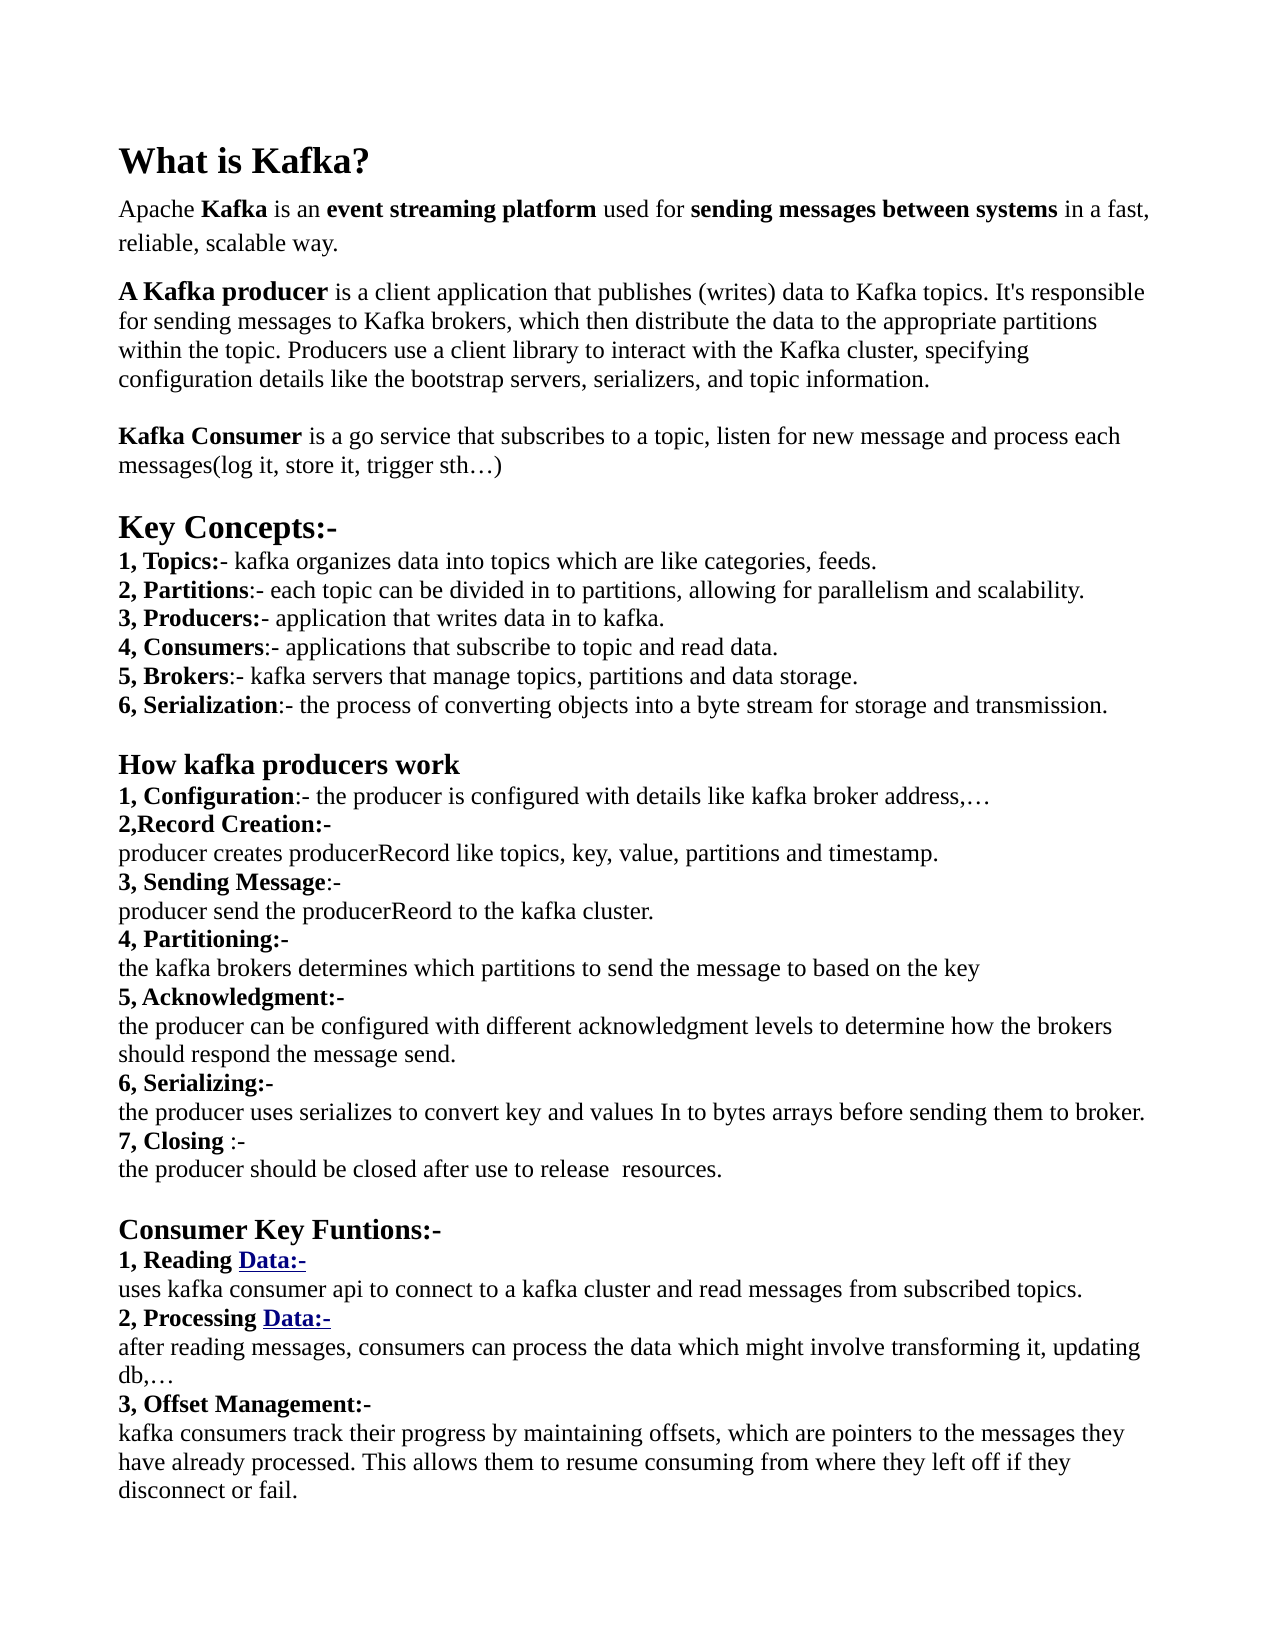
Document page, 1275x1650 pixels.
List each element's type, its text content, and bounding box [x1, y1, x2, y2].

text producer send the producerReord to the kafka cluster. [118, 896, 1157, 924]
text 3, Sending Message:- [118, 867, 1157, 896]
text uses kafka consumer api to connect to a kafka cluster and read messages from subscribed topics. [118, 1274, 1157, 1303]
text 2, Processing Data:- [118, 1303, 1157, 1332]
text 6, Serialization:- the process of converting objects into a byte stream for storage and transmission. [118, 690, 1157, 718]
text 2, Partitions:- each topic can be divided in to partitions, allowing for parallelism and scalability. [118, 575, 1157, 603]
subtitle What is Kafka? [118, 139, 1157, 182]
text after reading messages, consumers can process the data which might involve transforming it, updating db,… [118, 1332, 1157, 1389]
text 4, Consumers:- applications that subscribe to topic and read data. [118, 632, 1157, 661]
text Apache Kafka is an event streaming platform used for sending messages between systems in a fast, reliable, scalable way. [118, 194, 1157, 256]
text 3, Offset Management:- [118, 1389, 1157, 1418]
text the producer uses serializes to convert key and values In to bytes arrays before sending them to broker. [118, 1097, 1157, 1126]
text 5, Acknowledgment:- [118, 982, 1157, 1011]
text Consumer Key Funtions:- [118, 1212, 1157, 1246]
text 1, Reading Data:- [118, 1246, 1157, 1274]
text the producer can be configured with different acknowledgment levels to determine how the brokers should respond the message send. [118, 1011, 1157, 1068]
text How kafka producers work [118, 747, 1157, 781]
text A Kafka producer is a client application that publishes (writes) data to Kafka topics. It's responsible for sending messages to Kafka brokers, which then distribute the data to the appropriate partitions within the topic. Producers use a client library to interact with the Kafka cluster, specifying configuration details like the bootstrap servers, serializers, and topic information. [118, 275, 1157, 393]
text 2,Record Creation:- [118, 809, 1157, 838]
text 5, Brokers:- kafka servers that manage topics, partitions and data storage. [118, 661, 1157, 690]
text 3, Producers:- application that writes data in to kafka. [118, 603, 1157, 632]
text 4, Partitioning:- [118, 924, 1157, 953]
text 1, Topics:- kafka organizes data into topics which are like categories, feeds. [118, 546, 1157, 575]
text Key Concepts:- [118, 508, 1157, 546]
text 7, Closing :- [118, 1126, 1157, 1154]
text producer creates producerRecord like topics, key, value, partitions and timestamp. [118, 838, 1157, 867]
text the kafka brokers determines which partitions to send the message to based on the key [118, 953, 1157, 982]
text the producer should be closed after use to release resources. [118, 1154, 1157, 1183]
text 1, Configuration:- the producer is configured with details like kafka broker address,… [118, 781, 1157, 809]
text kafka consumers track their progress by maintaining offsets, which are pointers to the messages they have already processed. This allows them to resume consuming from where they left off if they disconnect or fail. [118, 1418, 1157, 1504]
text 6, Serializing:- [118, 1068, 1157, 1097]
text Kafka Consumer is a go service that subscribes to a topic, listen for new message and process each messages(log it, store it, trigger sth…) [118, 421, 1157, 479]
